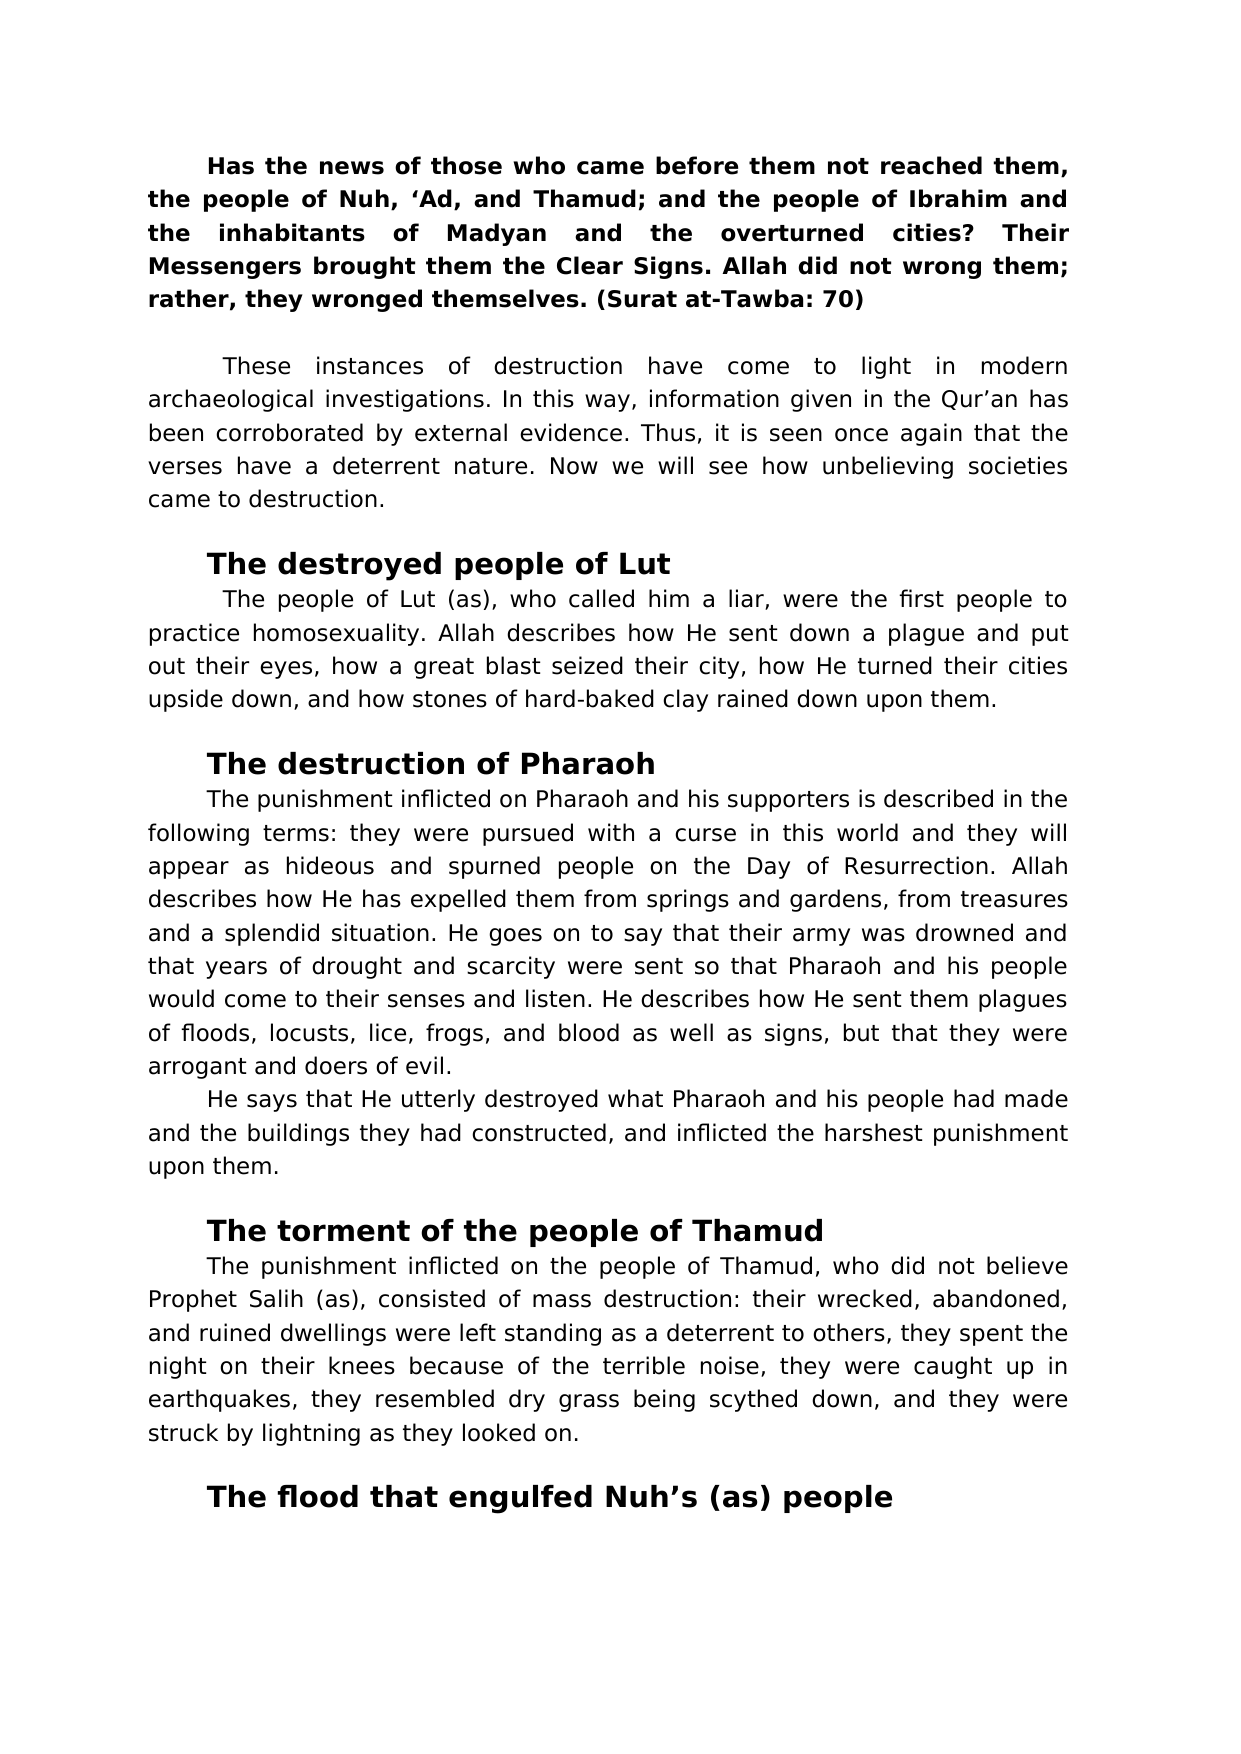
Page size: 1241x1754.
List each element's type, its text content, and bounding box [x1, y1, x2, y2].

text The flood that engulfed Nuh’s (as) people [148, 1481, 1070, 1514]
text He says that He utterly destroyed what Pharaoh and his people had made and the buildings they had constructed, and inflicted the harshest punishment upon them. [148, 1081, 1070, 1181]
text Has the news of those who came before them not reached them, the people of Nuh, ‘Ad, and Thamud; and the people of Ibrahim and the inhabitants of Madyan and the overturned cities? Their Messengers brought them the Clear Signs. Allah did not wrong them; rather, they wronged themselves. (Surat at-Tawba: 70) [148, 148, 1070, 314]
text These instances of destruction have come to light in modern archaeological investigations. In this way, information given in the Qur’an has been corroborated by external evidence. Thus, it is seen once again that the verses have a deterrent nature. Now we will see how unbelieving societies came to destruction. [148, 348, 1070, 514]
text The punishment inflicted on Pharaoh and his supporters is described in the following terms: they were pursued with a curse in this world and they will appear as hideous and spurned people on the Day of Resurrection. Allah describes how He has expelled them from springs and gardens, from treasures and a splendid situation. He goes on to say that their army was drowned and that years of drought and scarcity were sent so that Pharaoh and his people would come to their senses and listen. He describes how He sent them plagues of floods, locusts, lice, frogs, and blood as well as signs, but that they were arrogant and doers of evil. [148, 781, 1070, 1081]
text The punishment inflicted on the people of Thamud, who did not believe Prophet Salih (as), consisted of mass destruction: their wrecked, abandoned, and ruined dwellings were left standing as a deterrent to others, they spent the night on their knees because of the terrible noise, they were caught up in earthquakes, they resembled dry grass being scythed down, and they were struck by lightning as they looked on. [148, 1248, 1070, 1448]
text The destruction of Pharaoh [148, 748, 1070, 781]
text The people of Lut (as), who called him a liar, were the first people to practice homosexuality. Allah describes how He sent down a plague and put out their eyes, how a great blast seized their city, how He turned their cities upside down, and how stones of hard-baked clay rained down upon them. [148, 581, 1070, 714]
text The torment of the people of Thamud [148, 1214, 1070, 1248]
text The destroyed people of Lut [148, 548, 1070, 581]
